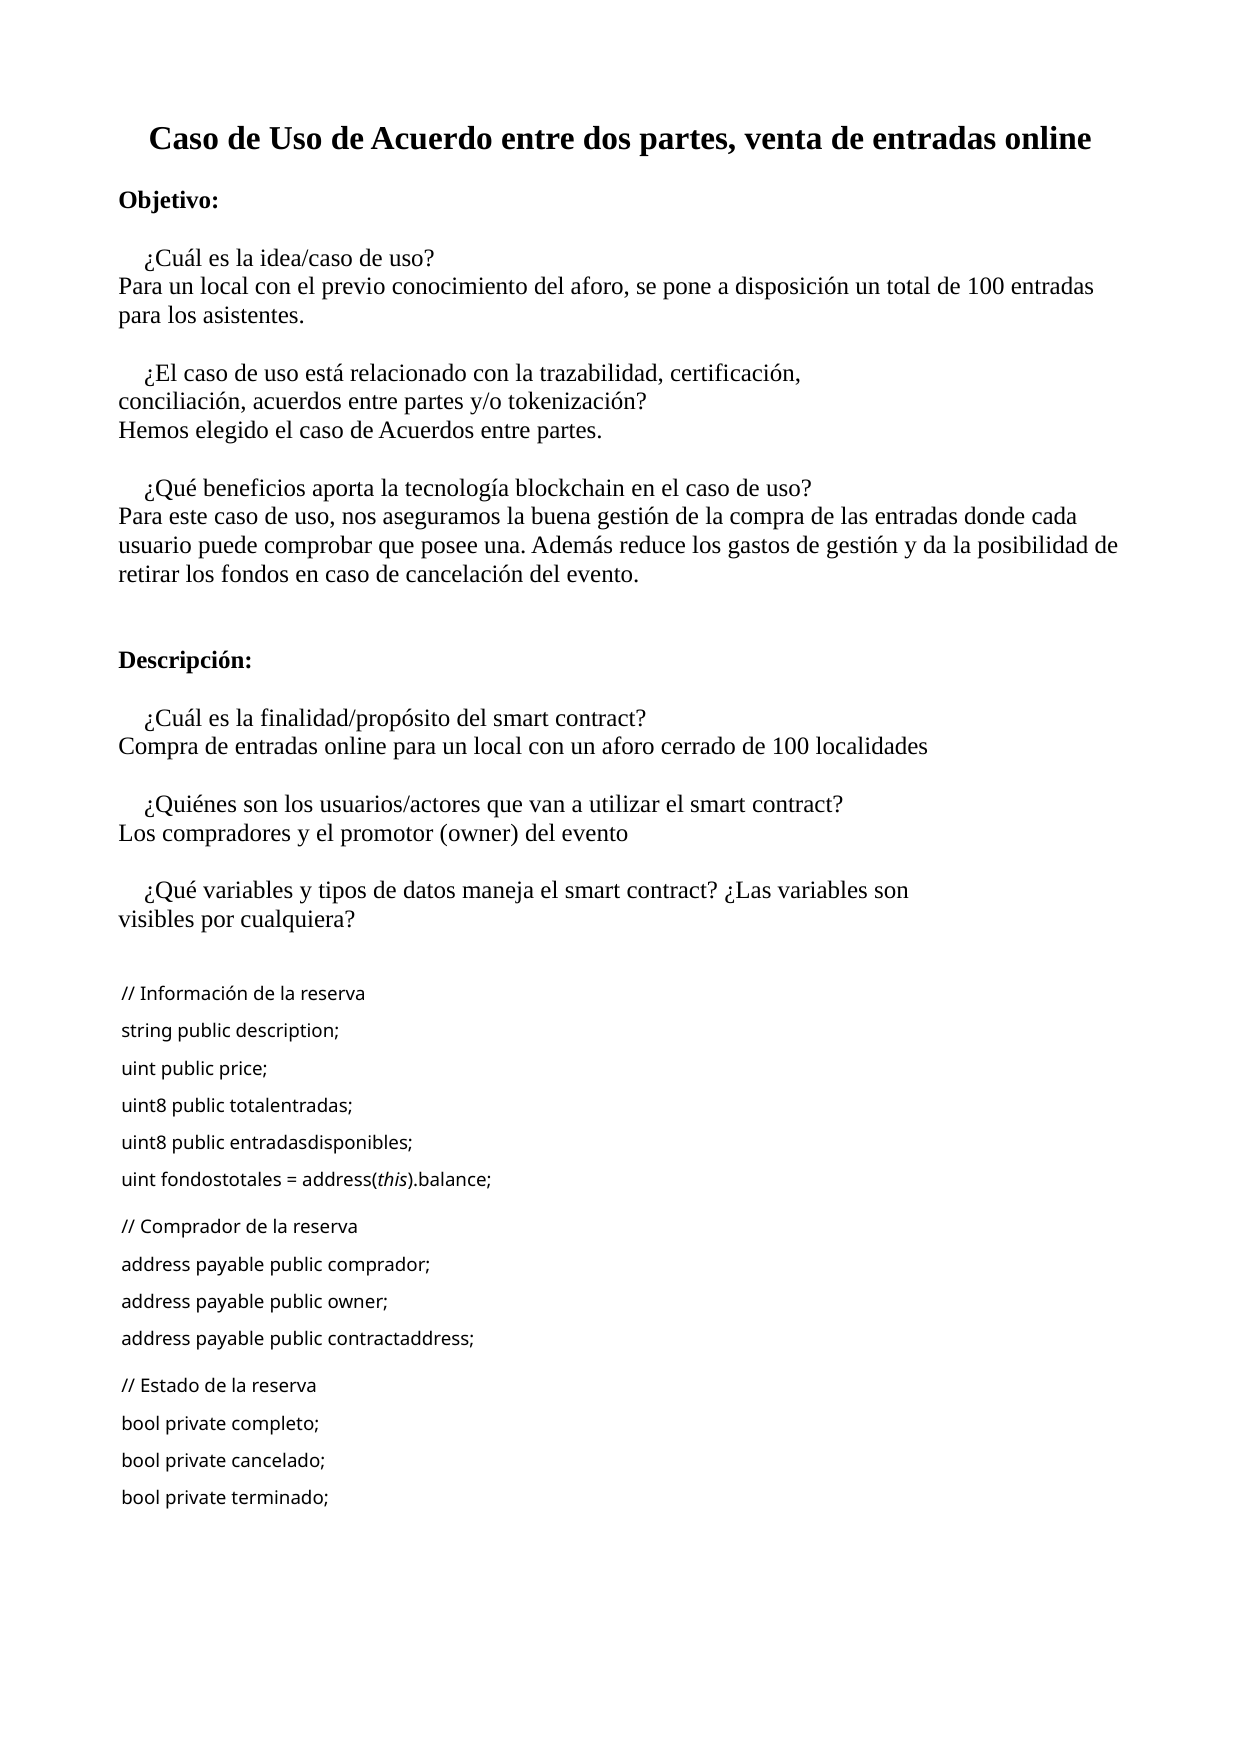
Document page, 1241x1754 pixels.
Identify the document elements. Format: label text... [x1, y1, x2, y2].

text Compra de entradas online para un local con un aforo cerrado de 100 localidades [118, 731, 1122, 760]
table_cell address payable public owner; [118, 1279, 1053, 1316]
text  ¿Qué beneficios aporta la tecnología blockchain en el caso de uso? [118, 473, 1122, 501]
table_header [118, 961, 1053, 972]
text  ¿Cuál es la idea/caso de uso? [118, 243, 1122, 271]
text Caso de Uso de Acuerdo entre dos partes, venta de entradas online [118, 118, 1122, 156]
text Los compradores y el promotor (owner) del evento [118, 818, 1122, 846]
text  ¿Quiénes son los usuarios/actores que van a utilizar el smart contract? [118, 760, 1122, 818]
table_cell // Información de la reserva [118, 972, 1053, 1009]
table_cell // Comprador de la reserva [118, 1205, 1053, 1242]
table_cell address payable public contractaddress; [118, 1316, 1053, 1353]
text  ¿Cuál es la finalidad/propósito del smart contract? [118, 674, 1122, 731]
text  ¿El caso de uso está relacionado con la trazabilidad, certificación, conciliación, acuerdos entre partes y/o tokenización? [118, 358, 1122, 415]
text  ¿Qué variables y tipos de datos maneja el smart contract? ¿Las variables son visibles por cualquiera? [118, 846, 1122, 933]
text Para un local con el previo conocimiento del aforo, se pone a disposición un total de 100 entradas para los asistentes. [118, 271, 1122, 329]
table_cell uint8 public entradasdisponibles; [118, 1120, 1053, 1157]
table_cell bool private completo; [118, 1401, 1053, 1438]
table_cell string public description; [118, 1009, 1053, 1046]
text Para este caso de uso, nos aseguramos la buena gestión de la compra de las entradas donde cada usuario puede comprobar que posee una. Además reduce los gastos de gestión y da la posibilidad de retirar los fondos en caso de cancelación del evento. [118, 501, 1122, 588]
table_cell address payable public comprador; [118, 1242, 1053, 1279]
table_cell [118, 1195, 1053, 1205]
table_cell bool private terminado; [118, 1475, 1053, 1512]
table_cell [118, 1354, 1053, 1364]
text Hemos elegido el caso de Acuerdos entre partes. [118, 415, 1122, 444]
table_cell uint public price; [118, 1046, 1053, 1083]
table_cell // Estado de la reserva [118, 1364, 1053, 1401]
table_cell uint fondostotales = address(this).balance; [118, 1158, 1053, 1194]
text Descripción: [118, 645, 1122, 674]
table_cell uint8 public totalentradas; [118, 1083, 1053, 1120]
table_cell bool private cancelado; [118, 1438, 1053, 1475]
text Objetivo: [118, 185, 1122, 214]
